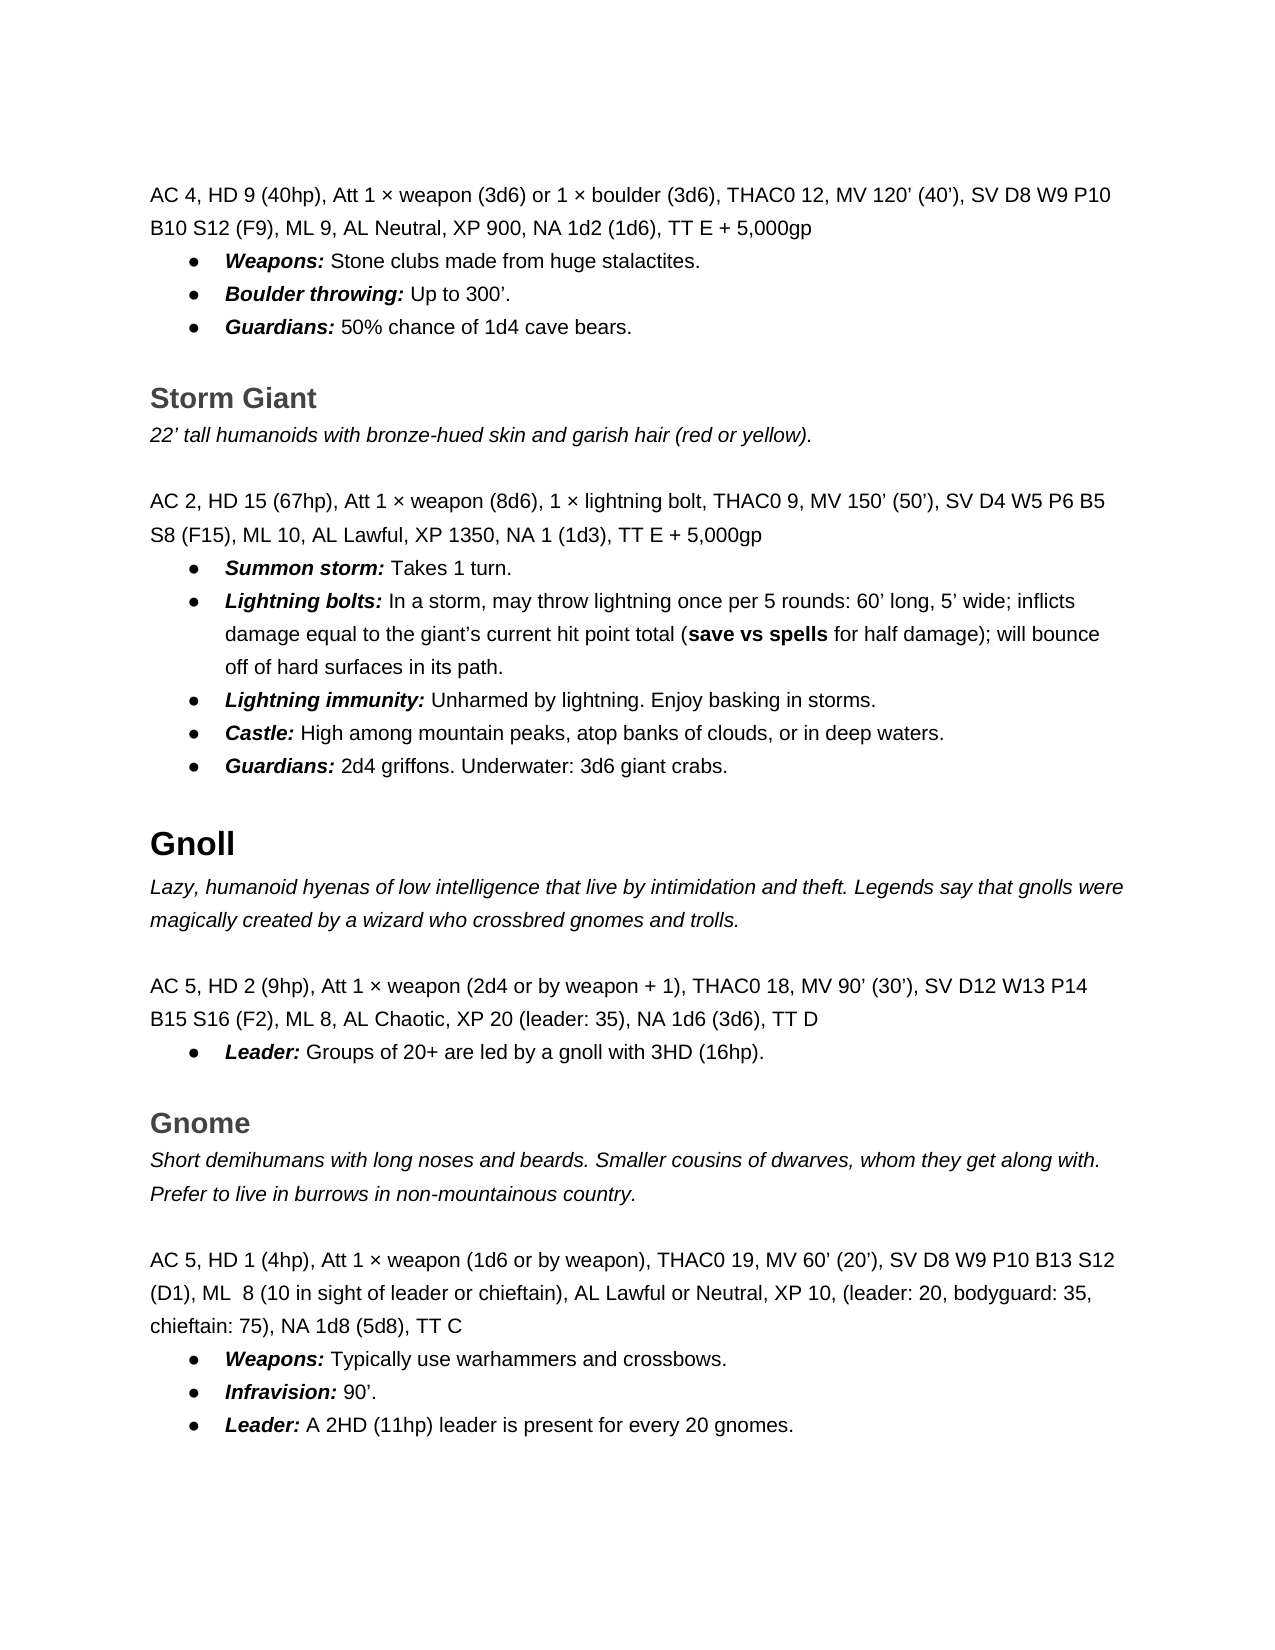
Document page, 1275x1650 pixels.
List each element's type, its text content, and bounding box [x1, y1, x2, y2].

subtitle Storm Giant [150, 381, 1125, 415]
list Infravision: 90’. [187, 1379, 1125, 1403]
list Leader: Groups of 20+ are led by a gnoll with 3HD (16hp). [187, 1040, 1125, 1064]
subtitle Gnome [150, 1106, 1125, 1140]
text AC 5, HD 1 (4hp), Att 1 × weapon (1d6 or by weapon), THAC0 19, MV 60’ (20’), SV D8 W9 P10 B13 S12 (D1), ML 8 (10 in sight of leader or chieftain), AL Lawful or Neutral, XP 10, (leader: 20, bodyguard: 35, chieftain: 75), NA 1d8 (5d8), TT C [150, 1247, 1125, 1337]
list Castle: High among mountain peaks, atop banks of clouds, or in deep waters. [187, 721, 1125, 744]
text AC 5, HD 2 (9hp), Att 1 × weapon (2d4 or by weapon + 1), THAC0 18, MV 90’ (30’), SV D12 W13 P14 B15 S16 (F2), ML 8, AL Chaotic, XP 20 (leader: 35), NA 1d6 (3d6), TT D [150, 974, 1125, 1031]
list Lightning bolts: In a storm, may throw lightning once per 5 rounds: 60’ long, 5’ wide; inflicts damage equal to the giant’s current hit point total (save vs spells for half damage); will bounce off of hard surfaces in its path. [187, 588, 1125, 678]
list Summon storm: Takes 1 turn. [187, 555, 1125, 579]
list Leader: A 2HD (11hp) leader is present for every 20 gnomes. [187, 1412, 1125, 1436]
text 22’ tall humanoids with bronze-hued skin and garish hair (red or yellow). [150, 423, 1125, 447]
list Weapons: Stone clubs made from huge stalactites. [187, 249, 1125, 273]
list Weapons: Typically use warhammers and crossbows. [187, 1346, 1125, 1370]
list Boulder throwing: Up to 300’. [187, 282, 1125, 306]
subtitle Gnoll [150, 824, 1125, 862]
list Lightning immunity: Unharmed by lightning. Enjoy basking in storms. [187, 687, 1125, 711]
text Lazy, humanoid hyenas of low intelligence that live by intimidation and theft. Legends say that gnolls were magically created by a wizard who crossbred gnomes and trolls. [150, 875, 1125, 932]
text AC 4, HD 9 (40hp), Att 1 × weapon (3d6) or 1 × boulder (3d6), THAC0 12, MV 120’ (40’), SV D8 W9 P10 B10 S12 (F9), ML 9, AL Neutral, XP 900, NA 1d2 (1d6), TT E + 5,000gp [150, 183, 1125, 240]
text Short demihumans with long noses and beards. Smaller cousins of dwarves, whom they get along with. Prefer to live in burrows in non-mountainous country. [150, 1148, 1125, 1205]
text AC 2, HD 15 (67hp), Att 1 × weapon (8d6), 1 × lightning bolt, THAC0 9, MV 150’ (50’), SV D4 W5 P6 B5 S8 (F15), ML 10, AL Lawful, XP 1350, NA 1 (1d3), TT E + 5,000gp [150, 489, 1125, 546]
list Guardians: 2d4 griffons. Underwater: 3d6 giant crabs. [187, 753, 1125, 777]
list Guardians: 50% chance of 1d4 cave bears. [187, 315, 1125, 339]
